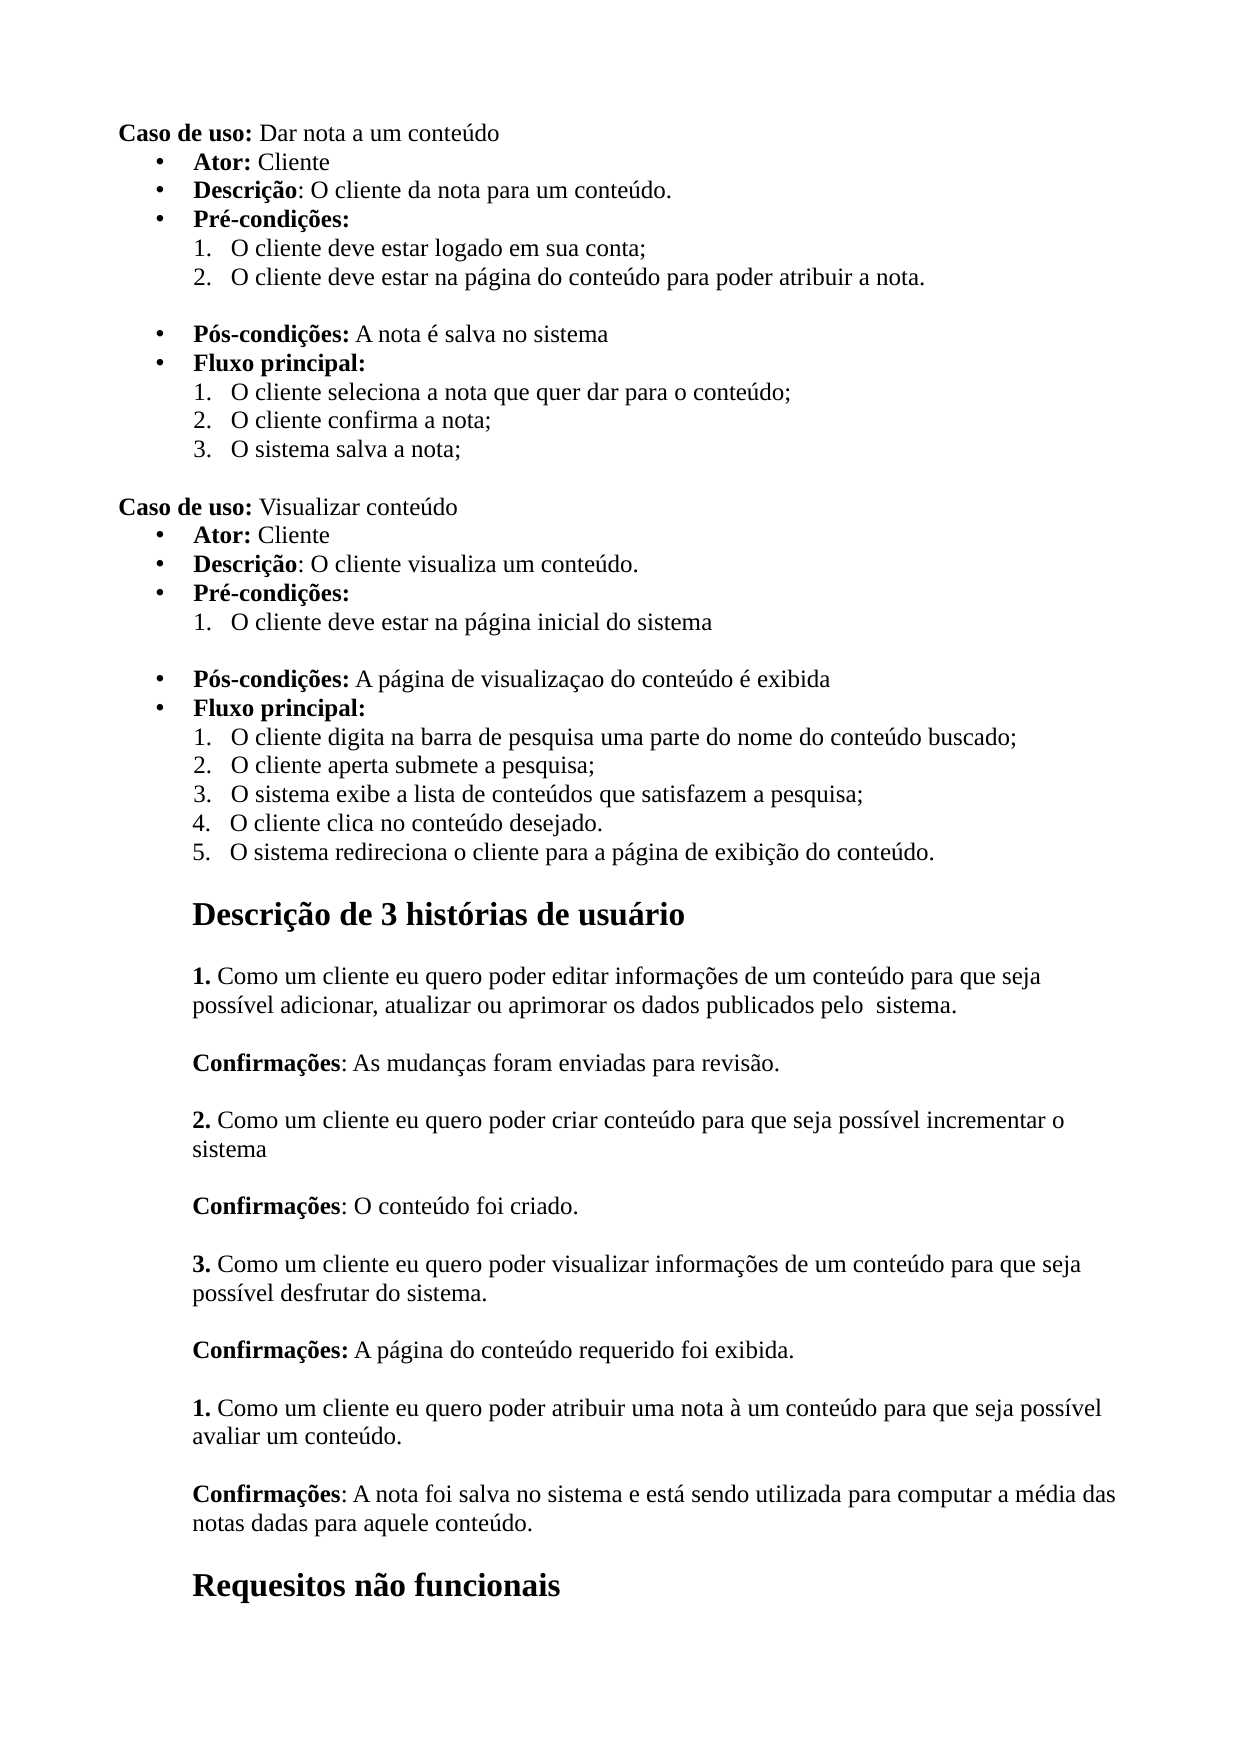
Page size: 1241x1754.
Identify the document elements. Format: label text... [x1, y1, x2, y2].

list O cliente deve estar na página inicial do sistema [193, 607, 1122, 636]
list Ator: Cliente [156, 521, 1122, 549]
list O cliente confirma a nota; [193, 406, 1122, 434]
list O cliente digita na barra de pesquisa uma parte do nome do conteúdo buscado; [193, 722, 1122, 751]
list O cliente deve estar na página do conteúdo para poder atribuir a nota. [193, 262, 1122, 291]
text Confirmações: O conteúdo foi criado. [192, 1191, 1122, 1220]
text Descrição de 3 histórias de usuário [192, 894, 1122, 933]
text 5. O sistema redireciona o cliente para a página de exibição do conteúdo. [192, 837, 1122, 866]
text 4. O cliente clica no conteúdo desejado. [192, 808, 1122, 837]
text Caso de uso: Visualizar conteúdo [118, 492, 1122, 521]
list O sistema exibe a lista de conteúdos que satisfazem a pesquisa; [193, 779, 1122, 808]
list Pós-condições: A página de visualizaçao do conteúdo é exibida [156, 664, 1122, 693]
text avaliar um conteúdo. [192, 1421, 1122, 1450]
list O cliente aperta submete a pesquisa; [193, 751, 1122, 779]
list Descrição: O cliente visualiza um conteúdo. [156, 549, 1122, 578]
list Fluxo principal: [156, 693, 1122, 722]
list Ator: Cliente [156, 147, 1122, 176]
text Confirmações: A página do conteúdo requerido foi exibida. [192, 1335, 1122, 1364]
text 1. Como um cliente eu quero poder atribuir uma nota à um conteúdo para que seja possível [192, 1393, 1122, 1421]
text Caso de uso: Dar nota a um conteúdo [118, 118, 1122, 147]
list Pré-condições: [156, 204, 1122, 233]
list Pós-condições: A nota é salva no sistema [156, 319, 1122, 348]
text 2. Como um cliente eu quero poder criar conteúdo para que seja possível incrementar o sistema [192, 1105, 1122, 1163]
list O sistema salva a nota; [193, 434, 1122, 463]
text 3. Como um cliente eu quero poder visualizar informações de um conteúdo para que seja possível desfrutar do sistema. [192, 1249, 1122, 1306]
text 1. Como um cliente eu quero poder editar informações de um conteúdo para que seja possível adicionar, atualizar ou aprimorar os dados publicados pelo sistema. [192, 961, 1122, 1019]
text Requesitos não funcionais [192, 1565, 1122, 1603]
list O cliente seleciona a nota que quer dar para o conteúdo; [193, 377, 1122, 406]
text Confirmações: A nota foi salva no sistema e está sendo utilizada para computar a média das notas dadas para aquele conteúdo. [192, 1479, 1122, 1536]
list Fluxo principal: [156, 348, 1122, 377]
list O cliente deve estar logado em sua conta; [193, 233, 1122, 262]
list Pré-condições: [156, 578, 1122, 607]
list Descrição: O cliente da nota para um conteúdo. [156, 176, 1122, 204]
text Confirmações: As mudanças foram enviadas para revisão. [192, 1048, 1122, 1076]
